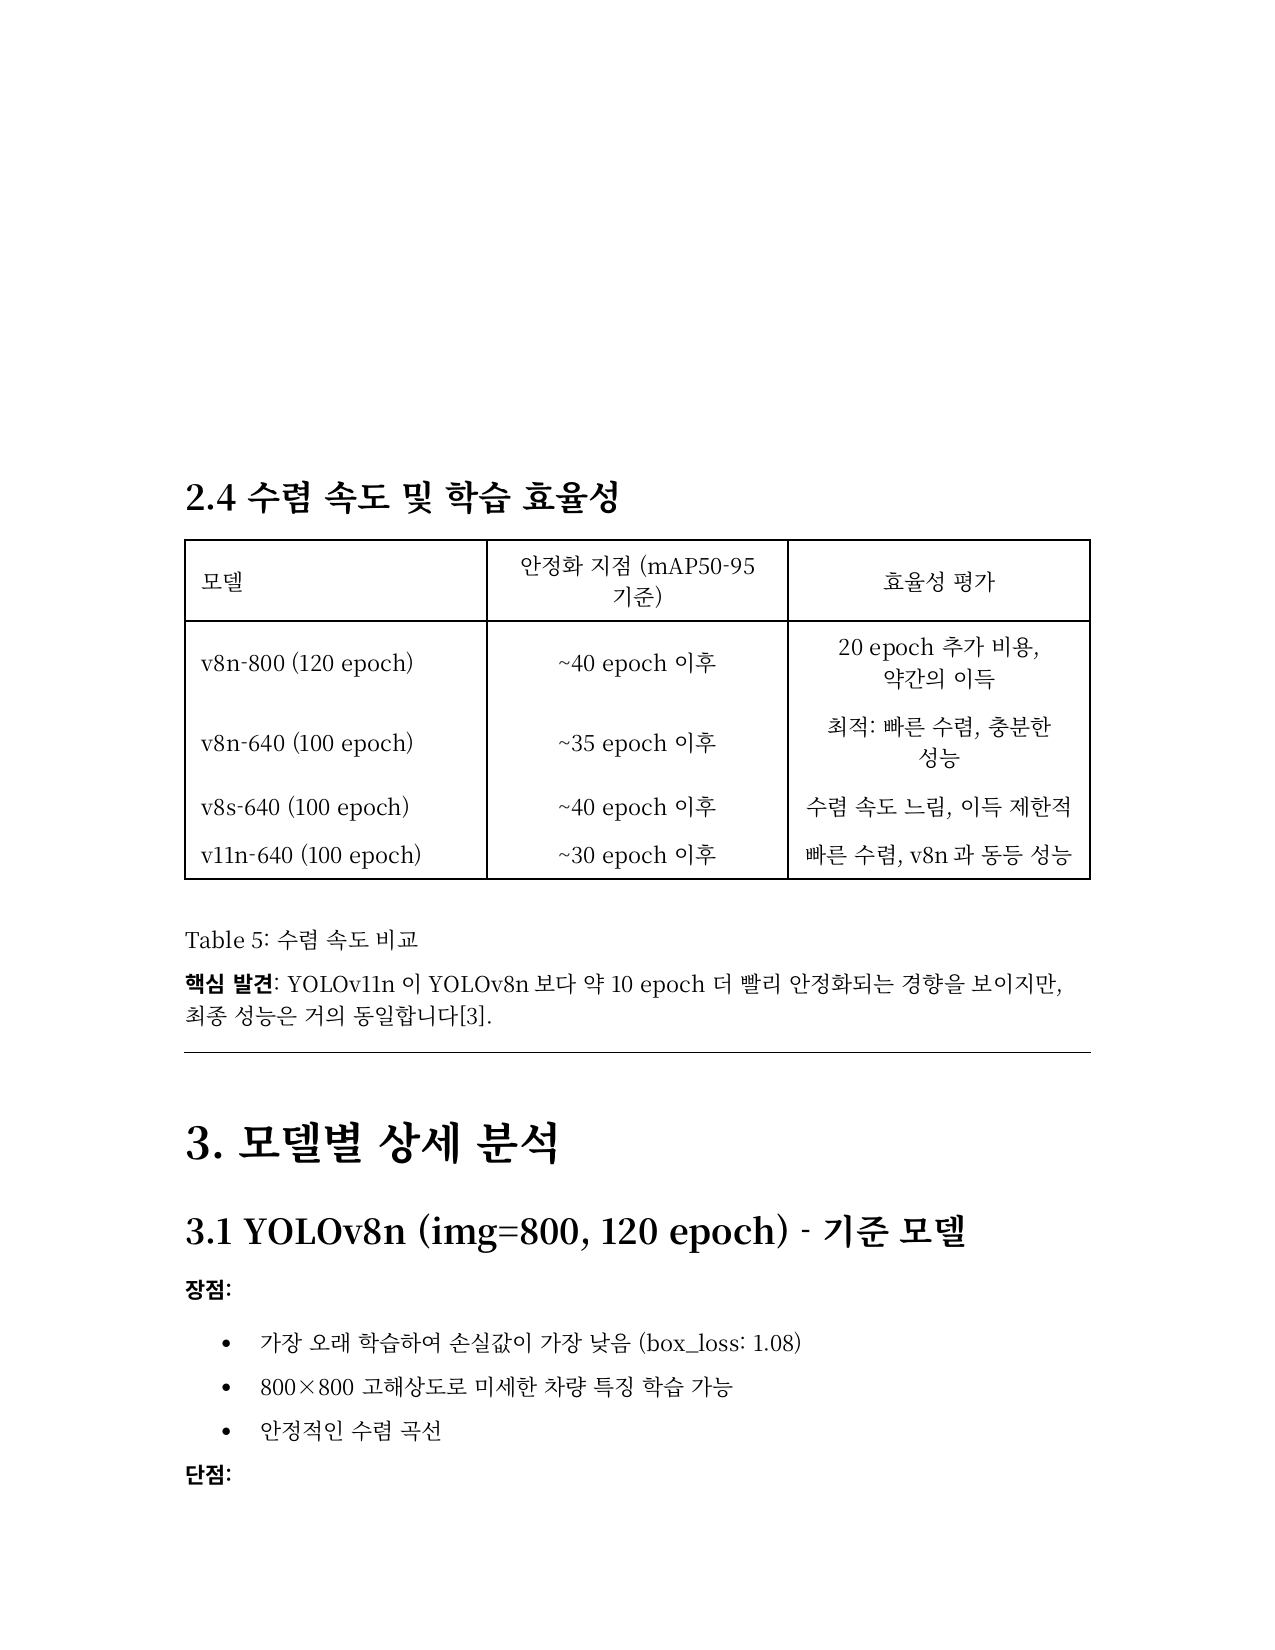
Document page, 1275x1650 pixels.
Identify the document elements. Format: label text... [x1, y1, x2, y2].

text Table 5: 수렴 속도 비교 [185, 924, 1090, 955]
table_cell ~30 epoch 이후 [488, 830, 787, 878]
table_cell 수렴 속도 느림, 이득 제한적 [789, 781, 1089, 829]
table_header 효율성 평가 [789, 541, 1089, 620]
text 2.4 수렴 속도 및 학습 효율성 [185, 470, 1090, 520]
list 가장 오래 학습하여 손실값이 가장 낮음 (box_loss: 1.08) [222, 1327, 1090, 1358]
table_cell 빠른 수렴, v8n과 동등 성능 [789, 830, 1089, 878]
text 장점: [185, 1273, 1090, 1305]
table_cell ~40 epoch 이후 [488, 622, 787, 702]
list 안정적인 수렴 곡선 [222, 1414, 1090, 1446]
text 핵심 발견: YOLOv11n이 YOLOv8n보다 약 10 epoch 더 빨리 안정화되는 경향을 보이지만, 최종 성능은 거의 동일합니다[3]. [185, 968, 1090, 1031]
table_cell ~40 epoch 이후 [488, 781, 787, 829]
text 단점: [185, 1458, 1090, 1490]
list 800×800 고해상도로 미세한 차량 특징 학습 가능 [222, 1371, 1090, 1402]
table_cell ~35 epoch 이후 [488, 702, 787, 781]
table_header 모델 [186, 541, 486, 620]
text 3. 모델별 상세 분석 [185, 1109, 1090, 1172]
table_header 안정화 지점 (mAP50-95 기준) [488, 541, 787, 620]
table_cell 최적: 빠른 수렴, 충분한 성능 [789, 702, 1089, 781]
table_cell v8n-640 (100 epoch) [186, 702, 486, 781]
table_cell v11n-640 (100 epoch) [186, 830, 486, 878]
text 3.1 YOLOv8n (img=800, 120 epoch) - 기준 모델 [185, 1205, 1090, 1254]
table_cell v8n-800 (120 epoch) [186, 622, 486, 702]
table_cell v8s-640 (100 epoch) [186, 781, 486, 829]
table_cell 20 epoch 추가 비용, 약간의 이득 [789, 622, 1089, 702]
